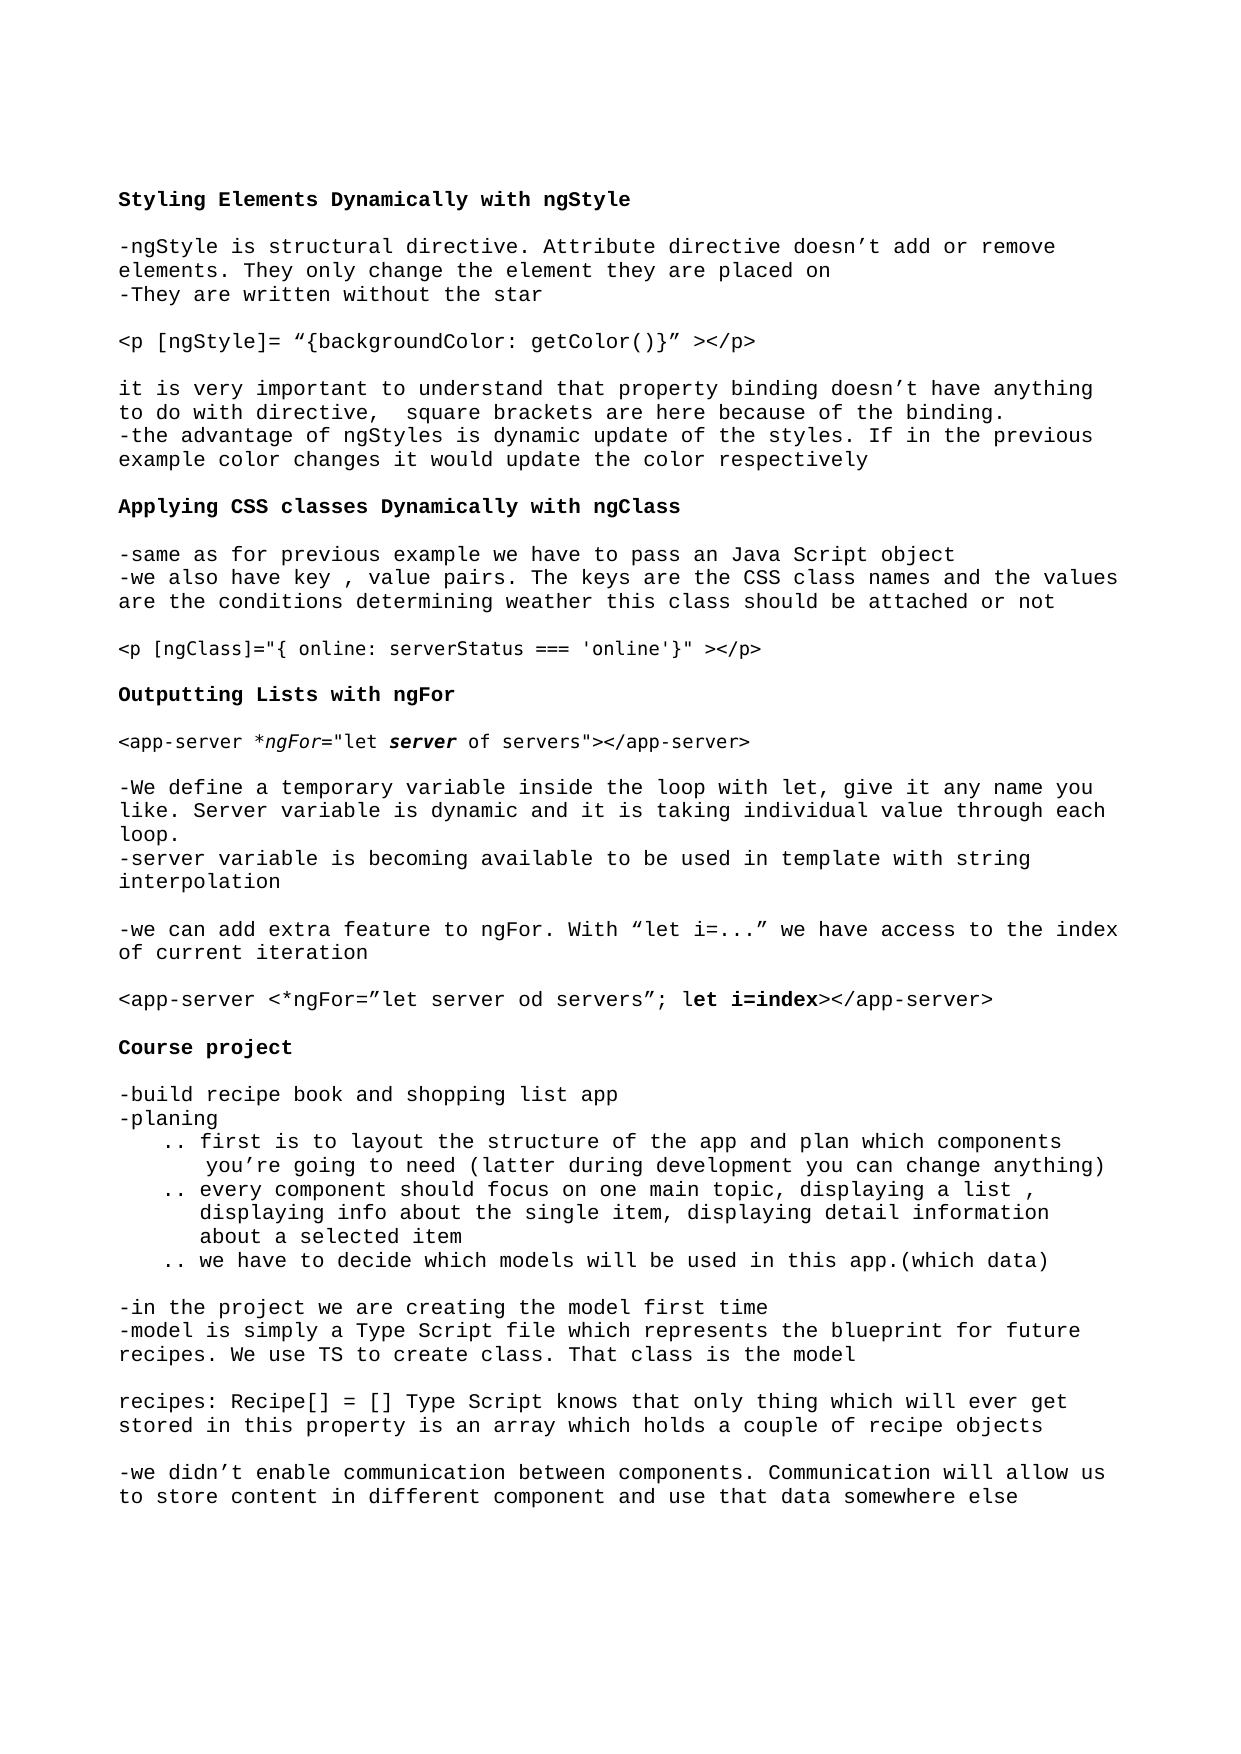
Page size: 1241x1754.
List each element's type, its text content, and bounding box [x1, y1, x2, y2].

text -model is simply a Type Script file which represents the blueprint for future recipes. We use TS to create class. That class is the model [118, 1321, 1122, 1368]
text recipes: Recipe[] = [] Type Script knows that only thing which will ever get stored in this property is an array which holds a couple of recipe objects [118, 1391, 1122, 1439]
text Course project [118, 1037, 1122, 1060]
text displaying info about the single item, displaying detail information [118, 1202, 1122, 1226]
text -same as for previous example we have to pass an Java Script object [118, 544, 1122, 567]
text -We define a temporary variable inside the loop with let, give it any name you like. Server variable is dynamic and it is taking individual value through each loop. [118, 777, 1122, 848]
text -we didn’t enable communication between components. Communication will allow us to store content in different component and use that data somewhere else [118, 1462, 1122, 1510]
text Applying CSS classes Dynamically with ngClass [118, 496, 1122, 520]
text it is very important to understand that property binding doesn’t have anything to do with directive, square brackets are here because of the binding. [118, 378, 1122, 426]
text <app-server *ngFor="let server of servers"></app-server> [118, 731, 1122, 753]
text .. we have to decide which models will be used in this app.(which data) [118, 1249, 1122, 1273]
text -They are written without the star [118, 284, 1122, 307]
text Outputting Lists with ngFor [118, 684, 1122, 707]
text -server variable is becoming available to be used in template with string interpolation [118, 848, 1122, 895]
text about a selected item [118, 1226, 1122, 1249]
text Styling Elements Dynamically with ngStyle [118, 189, 1122, 213]
text <app-server <*ngFor=”let server od servers”; let i=index></app-server> [118, 989, 1122, 1013]
text you’re going to need (latter during development you can change anything) [118, 1155, 1122, 1179]
text -we can add extra feature to ngFor. With “let i=...” we have access to the index of current iteration [118, 918, 1122, 966]
text -the advantage of ngStyles is dynamic update of the styles. If in the previous example color changes it would update the color respectively [118, 426, 1122, 473]
text -planing [118, 1108, 1122, 1131]
text .. first is to layout the structure of the app and plan which components [118, 1131, 1122, 1155]
text -build recipe book and shopping list app [118, 1084, 1122, 1108]
text <p [ngStyle]= “{backgroundColor: getColor()}” ></p> [118, 331, 1122, 354]
text -in the project we are creating the model first time [118, 1297, 1122, 1321]
text -ngStyle is structural directive. Attribute directive doesn’t add or remove elements. They only change the element they are placed on [118, 236, 1122, 284]
text <p [ngClass]="{ online: serverStatus === 'online'}" ></p> [118, 638, 1122, 660]
text -we also have key , value pairs. The keys are the CSS class names and the values are the conditions determining weather this class should be attached or not [118, 567, 1122, 615]
text .. every component should focus on one main topic, displaying a list , [118, 1179, 1122, 1202]
